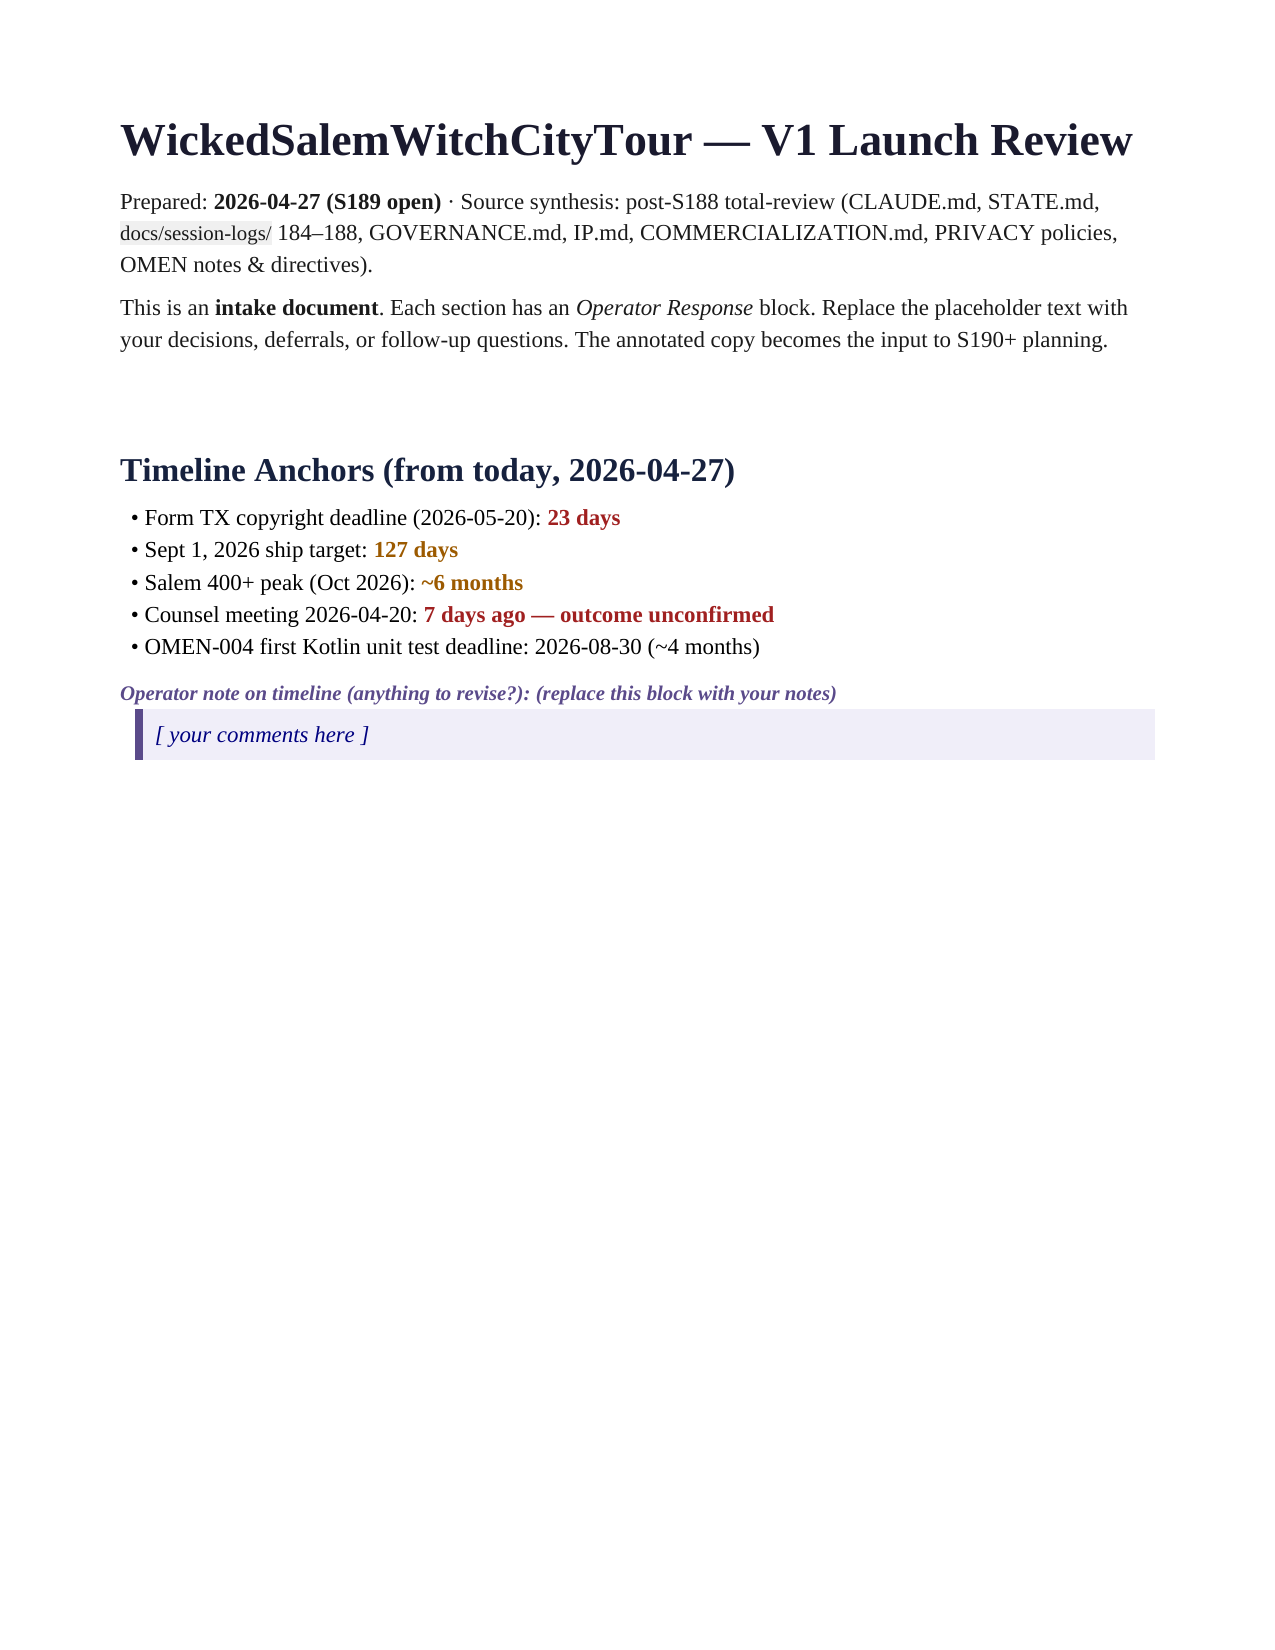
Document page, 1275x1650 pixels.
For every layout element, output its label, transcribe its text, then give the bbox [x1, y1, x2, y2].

text • OMEN-004 first Kotlin unit test deadline: 2026-08-30 (~4 months) [131, 633, 1155, 660]
text Prepared: 2026-04-27 (S189 open) · Source synthesis: post-S188 total-review (CLAUDE.md, STATE.md, docs/session-logs/ 184–188, GOVERNANCE.md, IP.md, COMMERCIALIZATION.md, PRIVACY policies, OMEN notes & directives). [120, 188, 1155, 277]
subtitle Timeline Anchors (from today, 2026-04-27) [120, 451, 1155, 489]
text • Counsel meeting 2026-04-20: 7 days ago — outcome unconfirmed [131, 601, 1155, 627]
text • Sept 1, 2026 ship target: 127 days [131, 536, 1155, 563]
text Operator note on timeline (anything to revise?): (replace this block with your notes) [120, 681, 1155, 705]
text • Form TX copyright deadline (2026-05-20): 23 days [131, 504, 1155, 530]
text This is an intake document. Each section has an Operator Response block. Replace the placeholder text with your decisions, deferrals, or follow-up questions. The annotated copy becomes the input to S190+ planning. [120, 294, 1155, 352]
text • Salem 400+ peak (Oct 2026): ~6 months [131, 569, 1155, 595]
text [ your comments here ] [143, 709, 1155, 760]
subtitle WickedSalemWitchCityTour — V1 Launch Review [120, 112, 1155, 165]
